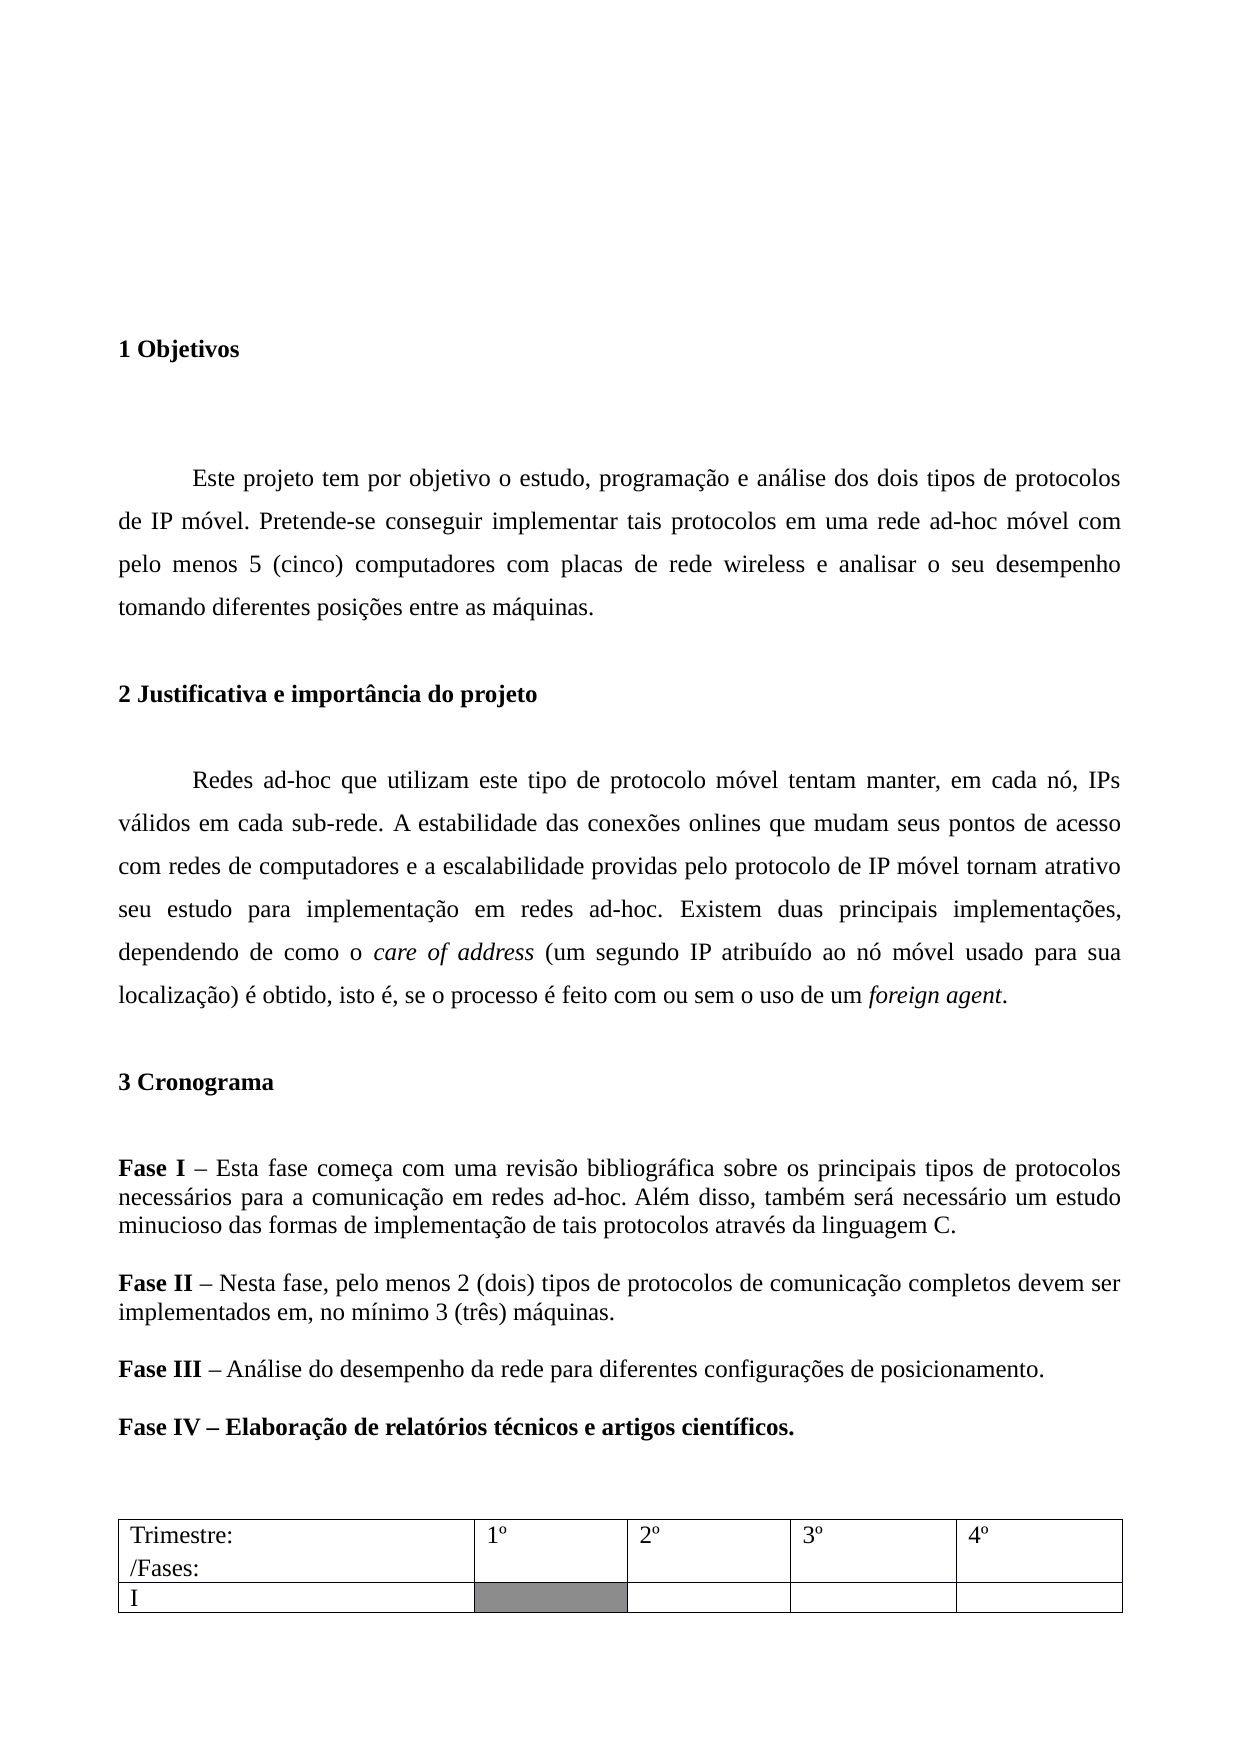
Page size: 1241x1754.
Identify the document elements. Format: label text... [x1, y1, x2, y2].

table_cell [791, 1583, 956, 1612]
table_cell [957, 1583, 1122, 1612]
text Fase II – Nesta fase, pelo menos 2 (dois) tipos de protocolos de comunicação completos devem ser implementados em, no mínimo 3 (três) máquinas. [118, 1268, 1122, 1326]
text Redes ad-hoc que utilizam este tipo de protocolo móvel tentam manter, em cada nó, IPs válidos em cada sub-rede. A estabilidade das conexões onlines que mudam seus pontos de acesso com redes de computadores e a escalabilidade providas pelo protocolo de IP móvel tornam atrativo seu estudo para implementação em redes ad-hoc. Existem duas principais implementações, dependendo de como o care of address (um segundo IP atribuído ao nó móvel usado para sua localização) é obtido, isto é, se o processo é feito com ou sem o uso de um foreign agent. [118, 765, 1122, 1009]
table_cell [628, 1583, 790, 1612]
table_cell I [119, 1583, 474, 1612]
text Este projeto tem por objetivo o estudo, programação e análise dos dois tipos de protocolos de IP móvel. Pretende-se conseguir implementar tais protocolos em uma rede ad-hoc móvel com pelo menos 5 (cinco) computadores com placas de rede wireless e analisar o seu desempenho tomando diferentes posições entre as máquinas. [118, 463, 1122, 621]
text Fase I – Esta fase começa com uma revisão bibliográfica sobre os principais tipos de protocolos necessários para a comunicação em redes ad-hoc. Além disso, também será necessário um estudo minucioso das formas de implementação de tais protocolos através da linguagem C. [118, 1153, 1122, 1239]
table_header Trimestre: /Fases: [119, 1520, 474, 1582]
table_header 1º [475, 1520, 627, 1582]
table_cell [475, 1583, 627, 1612]
text 1 Objetivos [118, 334, 1122, 362]
text Fase III – Análise do desempenho da rede para diferentes configurações de posicionamento. [118, 1354, 1122, 1383]
text Fase IV – Elaboração de relatórios técnicos e artigos científicos. [118, 1412, 1122, 1441]
table_header 3º [791, 1520, 956, 1582]
table_header 2º [628, 1520, 790, 1582]
table_header 4º [957, 1520, 1122, 1582]
text 2 Justificativa e importância do projeto [118, 679, 1122, 707]
text 3 Cronograma [118, 1067, 1122, 1096]
